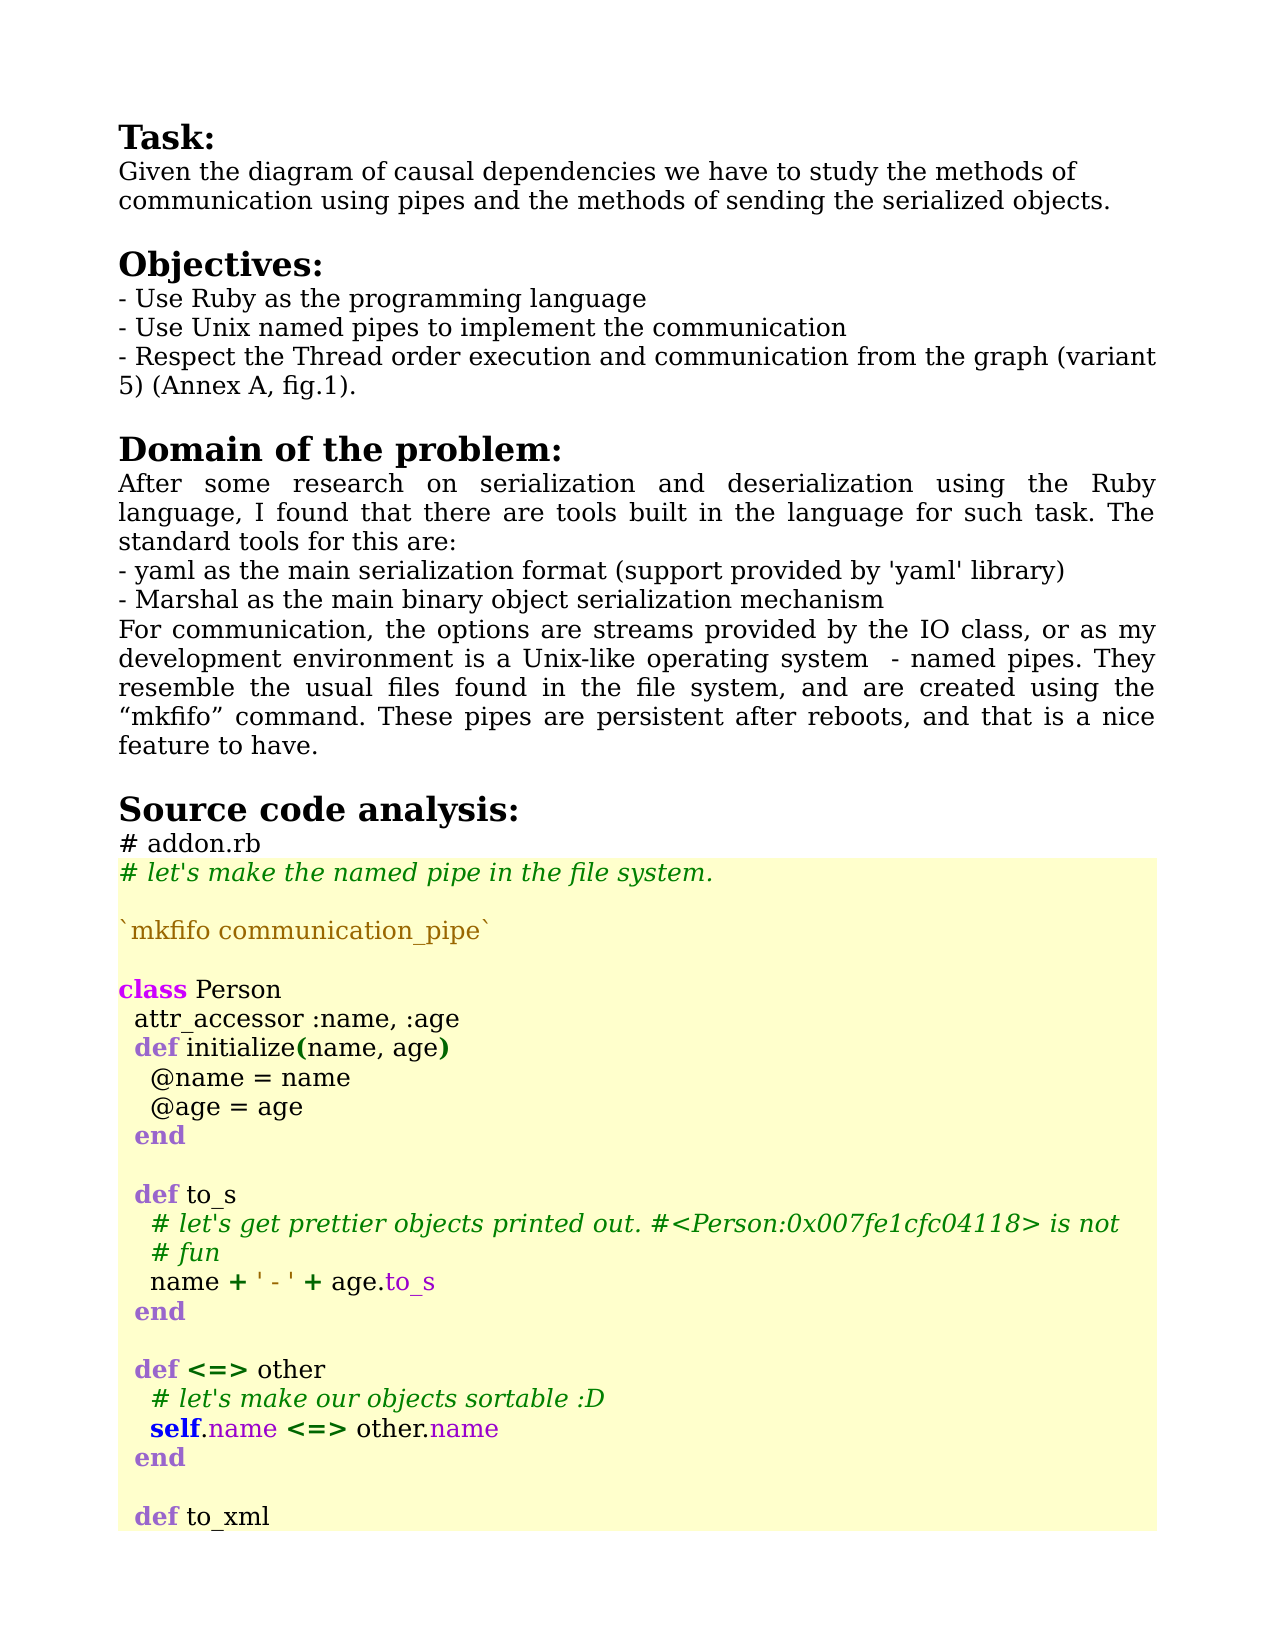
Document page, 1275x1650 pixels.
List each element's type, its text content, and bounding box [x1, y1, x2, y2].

text - Respect the Thread order execution and communication from the graph (variant 5) (Annex A, fig.1). [118, 342, 1157, 401]
text def <=> other [118, 1355, 1157, 1384]
text @age = age [118, 1092, 1157, 1121]
text # let's get prettier objects printed out. #<Person:0x007fe1cfc04118> is not [118, 1209, 1157, 1238]
text # addon.rb [118, 829, 1157, 858]
text def to_s [118, 1179, 1157, 1209]
text Objectives: [118, 245, 1157, 284]
text def to_xml [118, 1502, 1157, 1531]
text Given the diagram of causal dependencies we have to study the methods of [118, 157, 1157, 186]
text Source code analysis: [118, 790, 1157, 829]
text class Person [118, 975, 1157, 1004]
text # fun [118, 1238, 1157, 1267]
text `mkfifo communication_pipe` [118, 916, 1157, 946]
text For communication, the options are streams provided by the IO class, or as my development environment is a Unix-like operating system - named pipes. They resemble the usual files found in the file system, and are created using the “mkfifo” command. These pipes are persistent after reboots, and that is a nice feature to have. [118, 615, 1157, 761]
text - yaml as the main serialization format (support provided by 'yaml' library) [118, 556, 1157, 586]
text self.name <=> other.name [118, 1414, 1157, 1443]
text Domain of the problem: [118, 430, 1157, 469]
text - Use Unix named pipes to implement the communication [118, 313, 1157, 342]
text # let's make the named pipe in the file system. [118, 858, 1157, 887]
text attr_accessor :name, :age [118, 1004, 1157, 1033]
text @name = name [118, 1063, 1157, 1092]
text Task: [118, 118, 1157, 157]
text communication using pipes and the methods of sending the serialized objects. [118, 186, 1157, 216]
text end [118, 1121, 1157, 1150]
text # let's make our objects sortable :D [118, 1384, 1157, 1414]
text - Use Ruby as the programming language [118, 284, 1157, 313]
text - Marshal as the main binary object serialization mechanism [118, 586, 1157, 615]
text end [118, 1297, 1157, 1326]
text def initialize(name, age) [118, 1033, 1157, 1063]
text name + ' - ' + age.to_s [118, 1267, 1157, 1297]
text After some research on serialization and deserialization using the Ruby language, I found that there are tools built in the language for such task. The standard tools for this are: [118, 469, 1157, 556]
text end [118, 1443, 1157, 1472]
